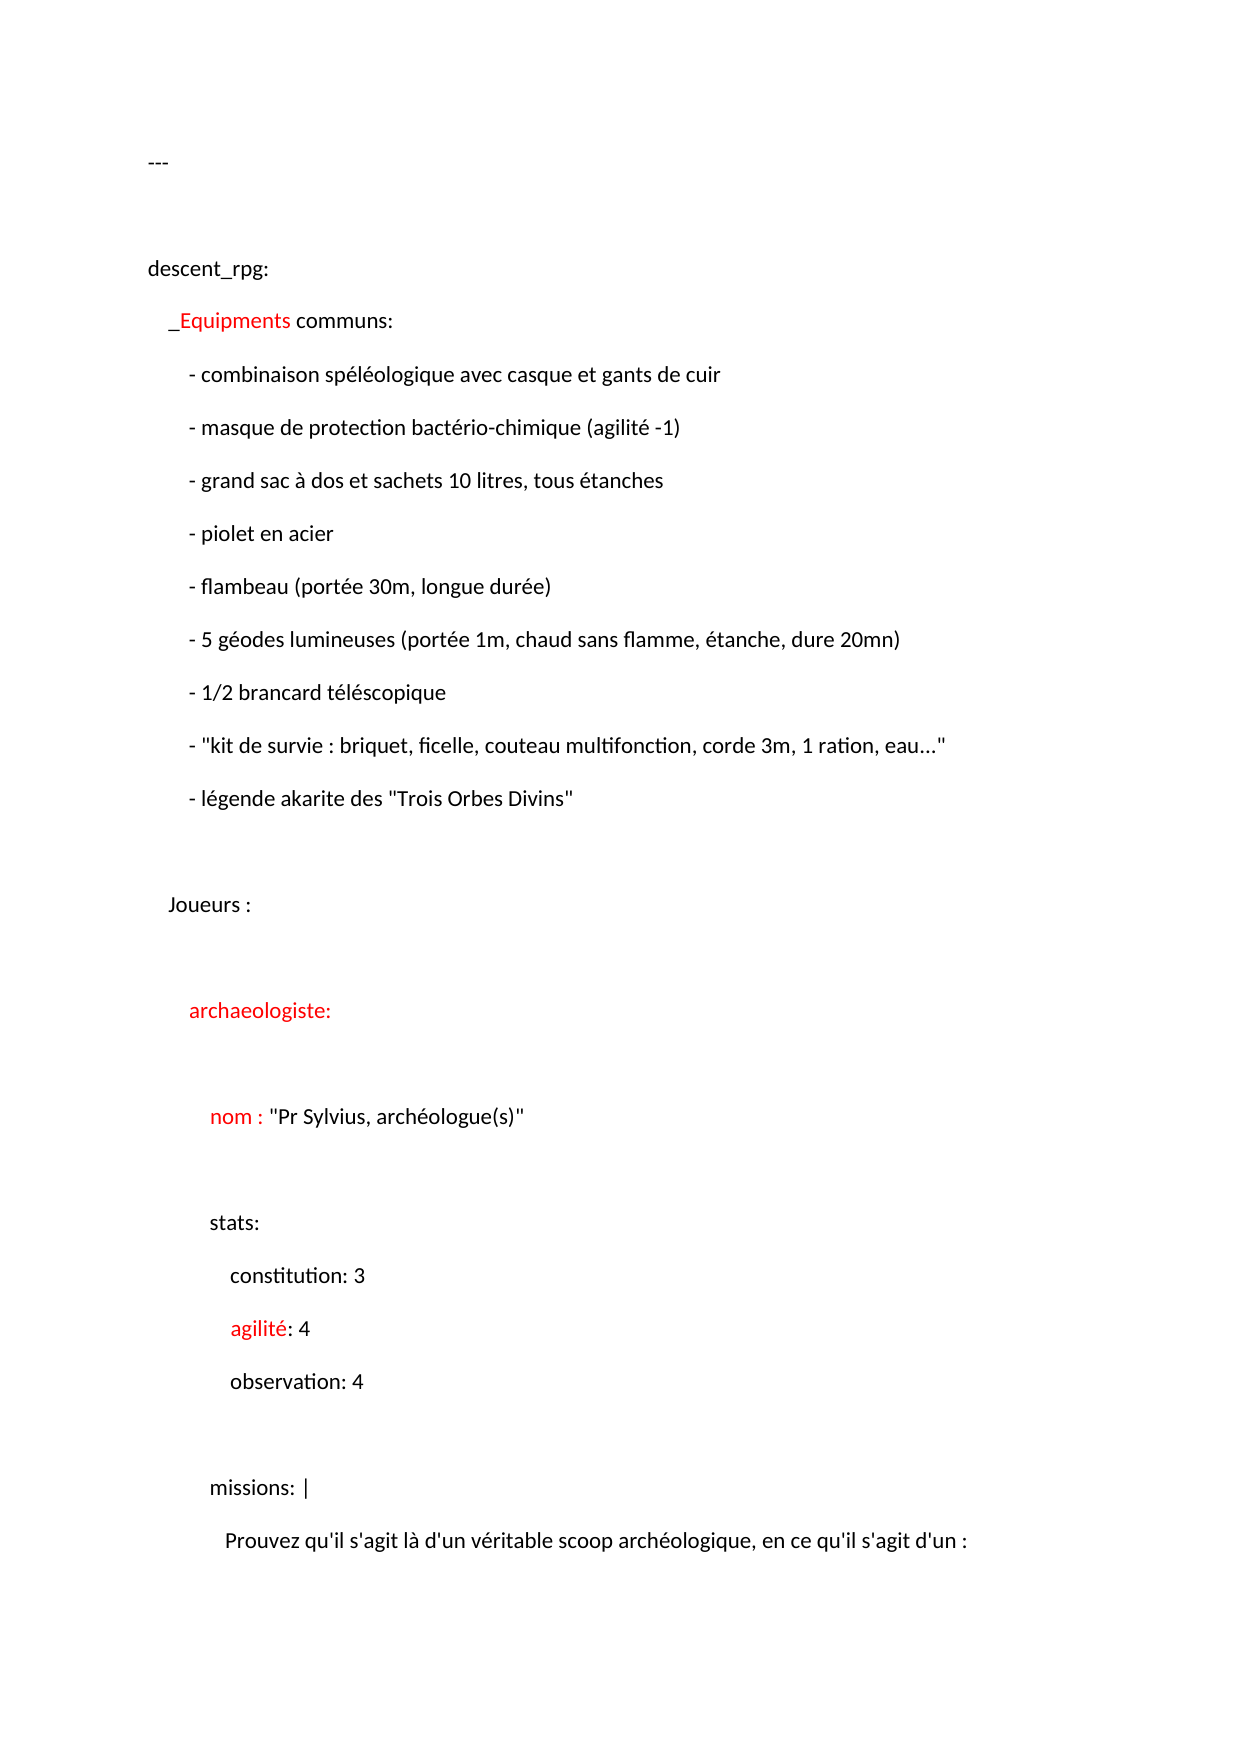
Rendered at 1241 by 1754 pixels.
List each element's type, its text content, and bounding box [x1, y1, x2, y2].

text agilité: 4 [148, 1314, 1093, 1342]
text - flambeau (portée 30m, longue durée) [148, 572, 1093, 600]
text - piolet en acier [148, 519, 1093, 547]
text - 1/2 brancard téléscopique [148, 678, 1093, 706]
text stats: [148, 1208, 1093, 1236]
text Joueurs : [148, 890, 1093, 918]
text descent_rpg: [148, 254, 1093, 282]
text - masque de protection bactério-chimique (agilité -1) [148, 413, 1093, 441]
text - combinaison spéléologique avec casque et gants de cuir [148, 360, 1093, 388]
text - grand sac à dos et sachets 10 litres, tous étanches [148, 466, 1093, 494]
text constitution: 3 [148, 1261, 1093, 1289]
text - 5 géodes lumineuses (portée 1m, chaud sans flamme, étanche, dure 20mn) [148, 625, 1093, 653]
text - légende akarite des "Trois Orbes Divins" [148, 784, 1093, 812]
text Prouvez qu'il s'agit là d'un véritable scoop archéologique, en ce qu'il s'agit d'un : [148, 1526, 1093, 1554]
text missions: | [148, 1473, 1093, 1501]
text _Equipments communs: [148, 307, 1093, 335]
text observation: 4 [148, 1367, 1093, 1395]
text nom : "Pr Sylvius, archéologue(s)" [148, 1102, 1093, 1130]
text archaeologiste: [148, 996, 1093, 1024]
text - "kit de survie : briquet, ficelle, couteau multifonction, corde 3m, 1 ration, eau..." [148, 731, 1093, 759]
text --- [148, 148, 1093, 176]
